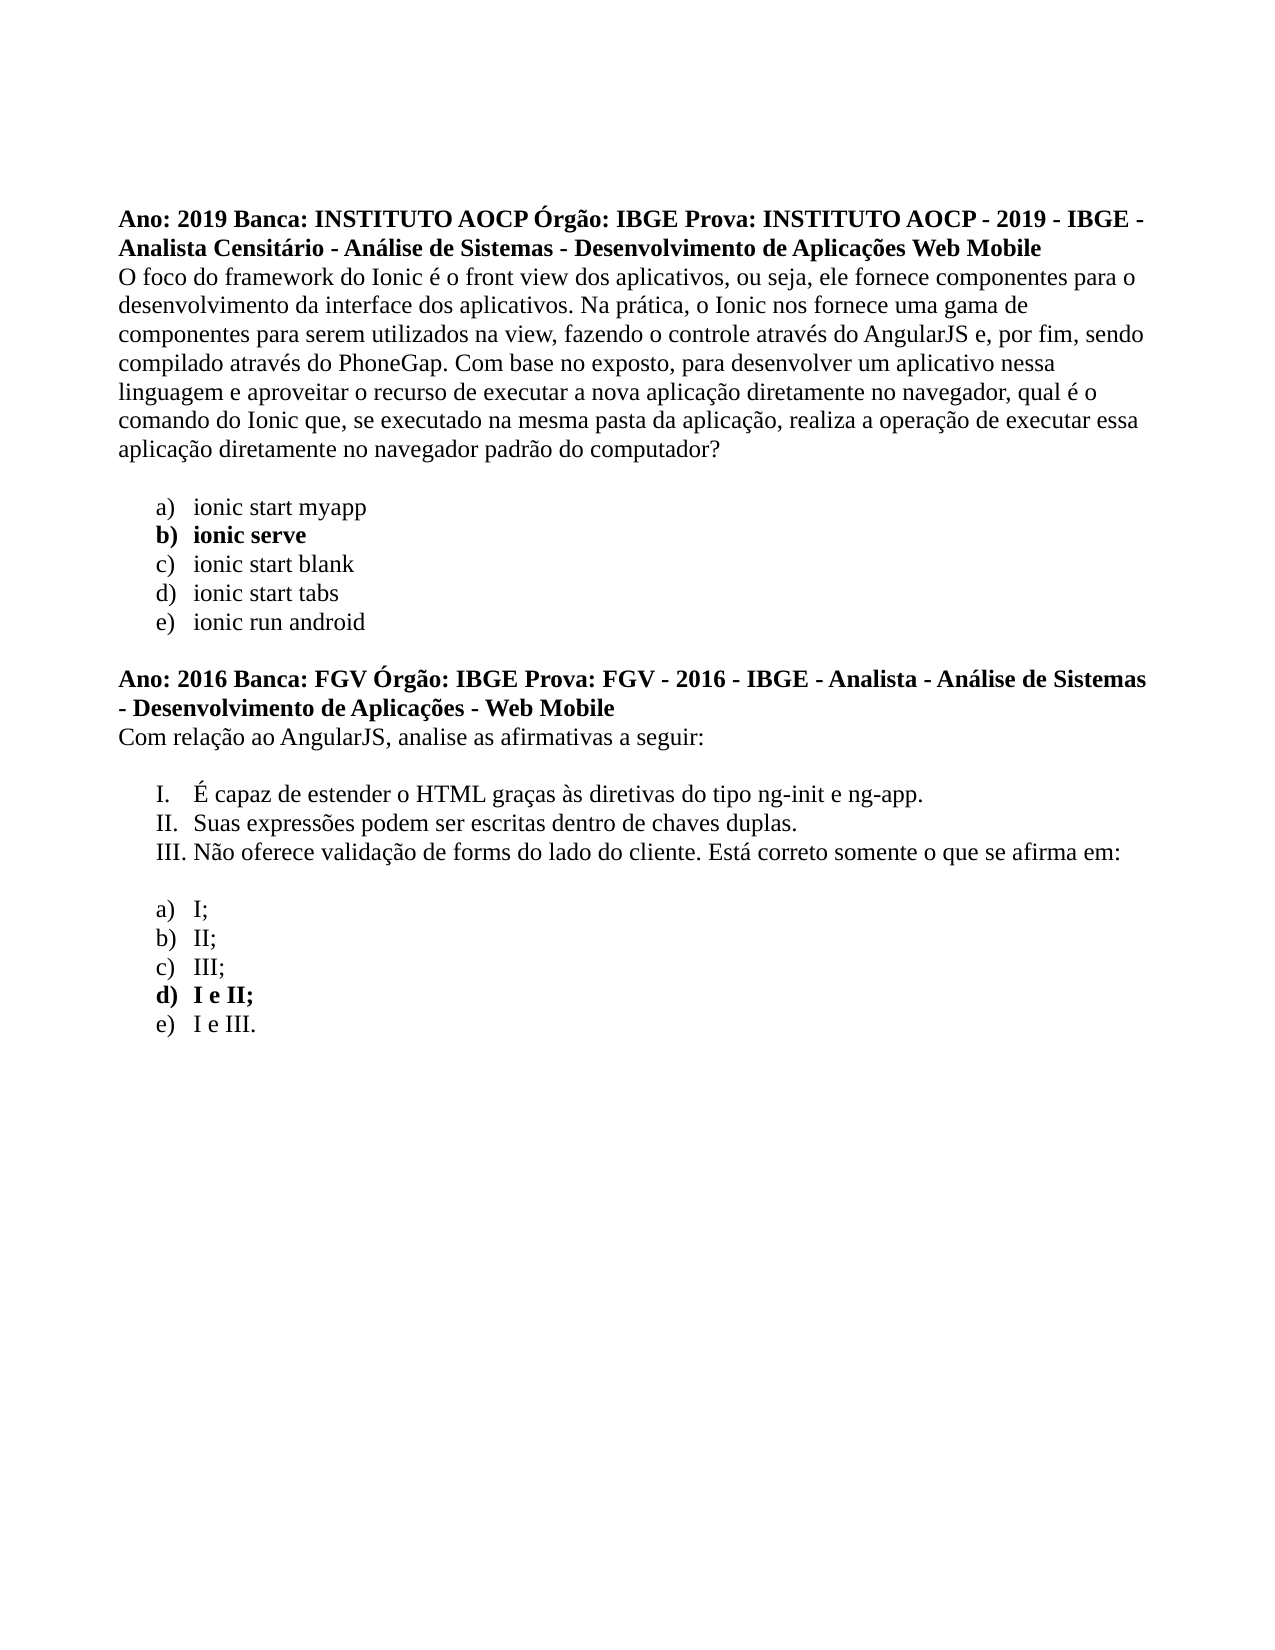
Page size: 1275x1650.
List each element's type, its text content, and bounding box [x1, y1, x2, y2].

list ionic start blank [156, 549, 1157, 578]
list II; [156, 923, 1157, 952]
text Ano: 2019 Banca: INSTITUTO AOCP Órgão: IBGE Prova: INSTITUTO AOCP - 2019 - IBGE - Analista Censitário - Análise de Sistemas - Desenvolvimento de Aplicações Web Mobile [118, 204, 1157, 262]
list I e II; [156, 981, 1157, 1009]
list I e III. [156, 1009, 1157, 1038]
list ionic start myapp [156, 492, 1157, 521]
list Não oferece validação de forms do lado do cliente. Está correto somente o que se afirma em: [156, 837, 1157, 866]
list É capaz de estender o HTML graças às diretivas do tipo ng-init e ng-app. [156, 779, 1157, 808]
list Suas expressões podem ser escritas dentro de chaves duplas. [156, 808, 1157, 837]
list I; [156, 894, 1157, 923]
text Com relação ao AngularJS, analise as afirmativas a seguir: [118, 722, 1157, 751]
text Ano: 2016 Banca: FGV Órgão: IBGE Prova: FGV - 2016 - IBGE - Analista - Análise de Sistemas - Desenvolvimento de Aplicações - Web Mobile [118, 664, 1157, 722]
list ionic start tabs [156, 578, 1157, 607]
text O foco do framework do Ionic é o front view dos aplicativos, ou seja, ele fornece componentes para o desenvolvimento da interface dos aplicativos. Na prática, o Ionic nos fornece uma gama de componentes para serem utilizados na view, fazendo o controle através do AngularJS e, por fim, sendo compilado através do PhoneGap. Com base no exposto, para desenvolver um aplicativo nessa linguagem e aproveitar o recurso de executar a nova aplicação diretamente no navegador, qual é o comando do Ionic que, se executado na mesma pasta da aplicação, realiza a operação de executar essa aplicação diretamente no navegador padrão do computador? [118, 262, 1157, 463]
list III; [156, 952, 1157, 981]
list ionic serve [156, 521, 1157, 549]
list ionic run android [156, 607, 1157, 636]
